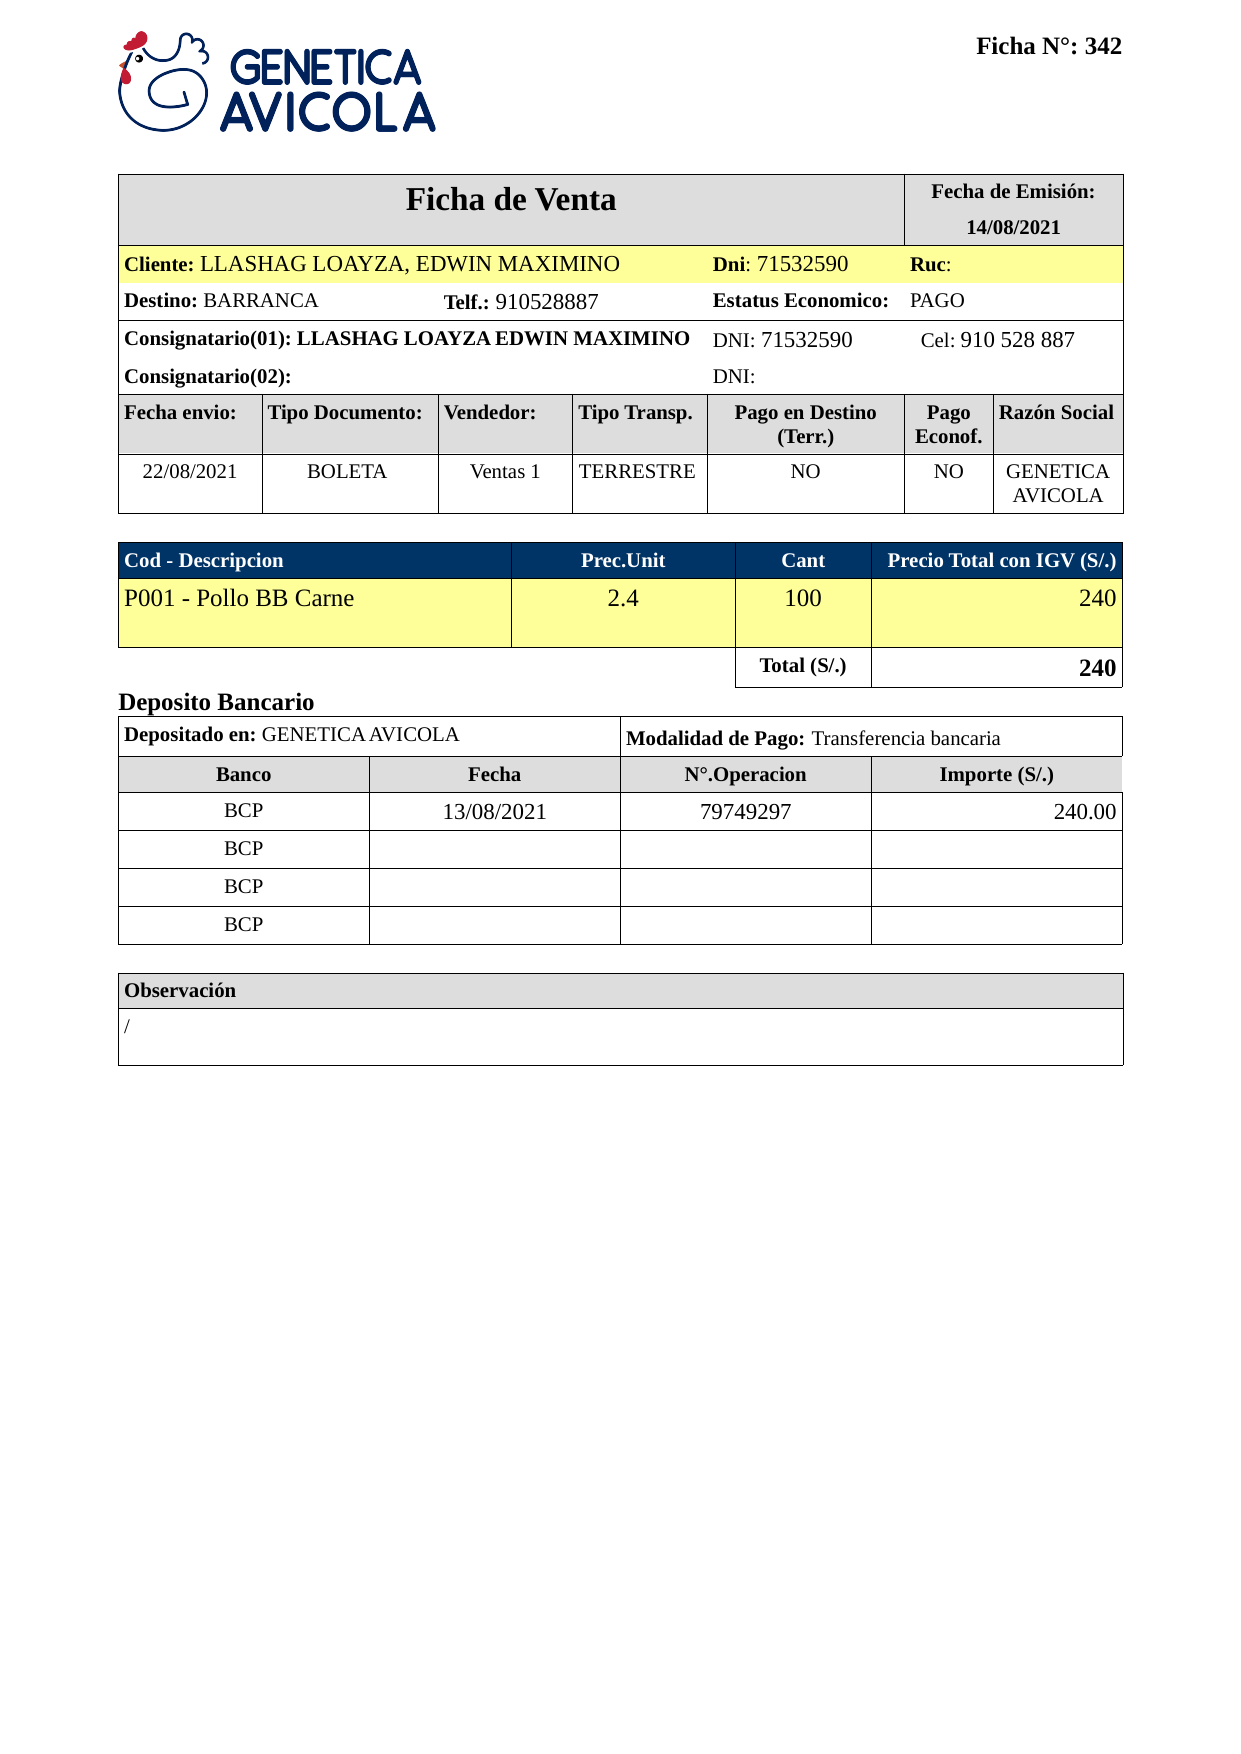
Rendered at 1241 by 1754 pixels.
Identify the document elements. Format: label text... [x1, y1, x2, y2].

table_cell Pago Econof. [905, 395, 993, 453]
table_cell Razón Social [994, 395, 1123, 453]
table_cell Total (S/.) [736, 648, 871, 687]
table_cell / [119, 1009, 1123, 1065]
table_cell Consignatario(02): [119, 358, 707, 394]
table_cell [621, 869, 871, 906]
table_cell P001 - Pollo BB Carne [119, 579, 511, 647]
table_cell Pago en Destino (Terr.) [708, 395, 904, 453]
table_header Cod - Descripcion [119, 543, 511, 578]
table_cell DNI: [707, 358, 1123, 394]
text Deposito Bancario [118, 687, 1122, 716]
table_cell Ventas 1 [439, 455, 572, 513]
table_cell Vendedor: [439, 395, 572, 453]
table_cell 14/08/2021 [905, 209, 1123, 245]
table_cell Tipo Transp. [573, 395, 707, 453]
table_cell 2.4 [512, 579, 735, 647]
table_cell Dni: 71532590 [707, 246, 904, 283]
table_cell Banco [119, 757, 369, 792]
table_cell BCP [119, 907, 369, 943]
table_cell [511, 648, 735, 687]
table_cell PAGO [904, 283, 1123, 320]
table_cell [118, 648, 511, 687]
table_cell [621, 831, 871, 868]
table_cell [872, 831, 1122, 868]
table_cell Importe (S/.) [872, 757, 1122, 792]
table_cell BCP [119, 793, 369, 830]
table_header Cant [736, 543, 871, 578]
table_cell Telf.: 910528887 [438, 283, 707, 320]
table_cell Ruc: [904, 246, 1123, 283]
table_cell [872, 907, 1122, 943]
table_cell 240.00 [872, 793, 1122, 830]
table_header Ficha de Venta [119, 175, 904, 245]
table_cell Consignatario(01): LLASHAG LOAYZA EDWIN MAXIMINO [119, 321, 707, 358]
table_cell BOLETA [263, 455, 438, 513]
table_header Modalidad de Pago: Transferencia bancaria [621, 717, 1122, 756]
table_cell NO [708, 455, 904, 513]
table_cell [370, 869, 620, 906]
table_cell Estatus Economico: [707, 283, 904, 320]
table_cell [370, 831, 620, 868]
table_header Observación [119, 974, 1123, 1008]
table_cell Tipo Documento: [263, 395, 438, 453]
table_cell DNI: 71532590 [707, 321, 915, 358]
table_cell GENETICA AVICOLA [994, 455, 1123, 513]
table_cell Cliente: LLASHAG LOAYZA, EDWIN MAXIMINO [119, 246, 707, 283]
table_cell Destino: BARRANCA [119, 283, 438, 320]
table_cell [370, 907, 620, 943]
table_cell 240 [872, 648, 1122, 687]
picture [118, 31, 436, 132]
table_cell BCP [119, 869, 369, 906]
table_cell [872, 869, 1122, 906]
table_cell 240 [872, 579, 1122, 647]
table_header Depositado en: GENETICA AVICOLA [119, 717, 620, 756]
table_cell Fecha envio: [119, 395, 262, 453]
table_cell TERRESTRE [573, 455, 707, 513]
table_cell NO [905, 455, 993, 513]
table_cell BCP [119, 831, 369, 868]
table_cell [621, 907, 871, 943]
table_cell N°.Operacion [621, 757, 871, 792]
table_cell Cel: 910 528 887 [915, 321, 1123, 358]
table_cell 79749297 [621, 793, 871, 830]
table_header Prec.Unit [512, 543, 735, 578]
table_cell 100 [736, 579, 871, 647]
table_header Fecha de Emisión: [905, 175, 1123, 209]
table_header Precio Total con IGV (S/.) [872, 543, 1122, 578]
table_cell Fecha [370, 757, 620, 792]
table_cell 13/08/2021 [370, 793, 620, 830]
table_cell 22/08/2021 [119, 455, 262, 513]
